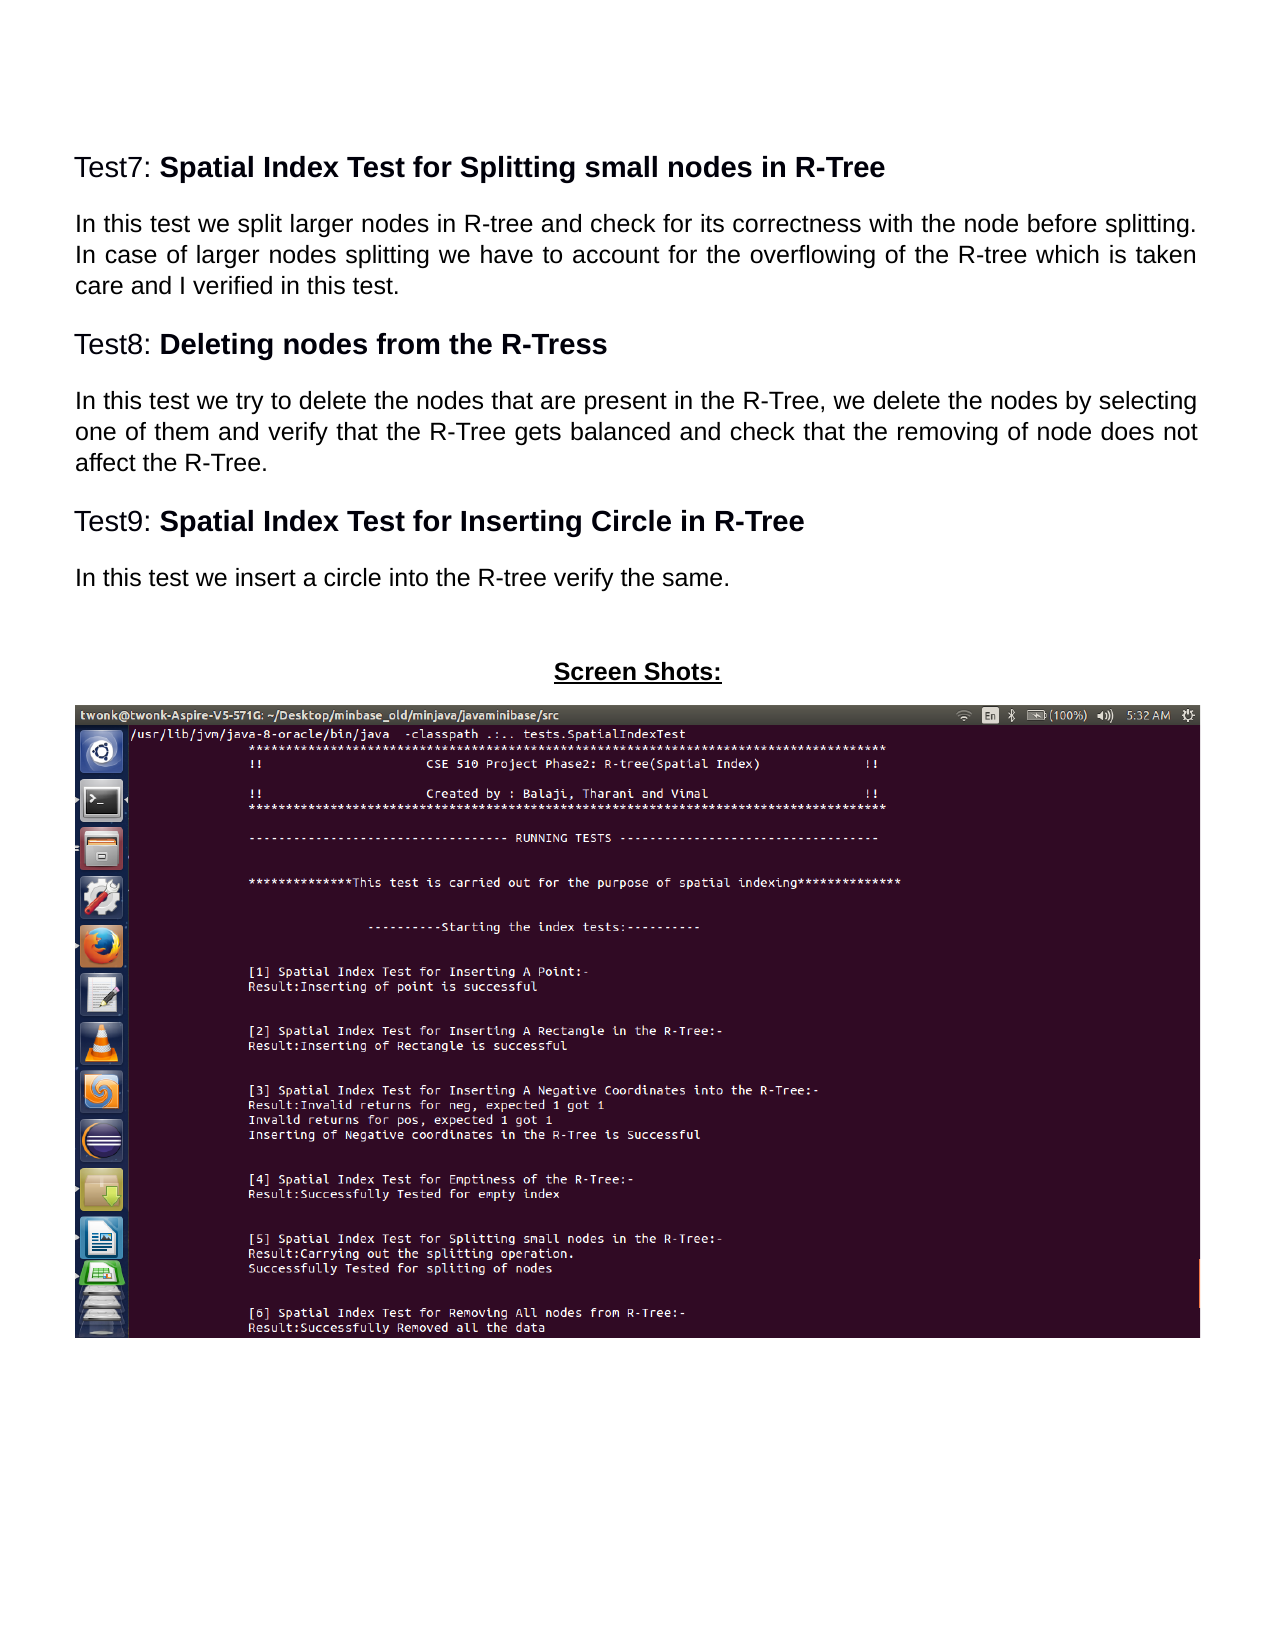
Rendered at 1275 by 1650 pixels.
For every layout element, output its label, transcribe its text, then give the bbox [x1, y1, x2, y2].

text In this test we try to delete the nodes that are present in the R-Tree, we delete the nodes by selecting one of them and verify that the R-Tree gets balanced and check that the removing of node does not affect the R-Tree. [75, 386, 1200, 477]
text In this test we split larger nodes in R-tree and check for its correctness with the node before splitting. In case of larger nodes splitting we have to account for the overflowing of the R-tree which is taken care and I verified in this test. [75, 209, 1200, 300]
picture [75, 705, 1200, 1338]
subtitle Test9: Spatial Index Test for Inserting Circle in R-Tree [73, 504, 1200, 537]
text Screen Shots: [75, 657, 1200, 686]
text In this test we insert a circle into the R-tree verify the same. [75, 563, 1200, 592]
subtitle Test8: Deleting nodes from the R-Tress [73, 327, 1200, 361]
subtitle Test7: Spatial Index Test for Splitting small nodes in R-Tree [73, 150, 1200, 183]
